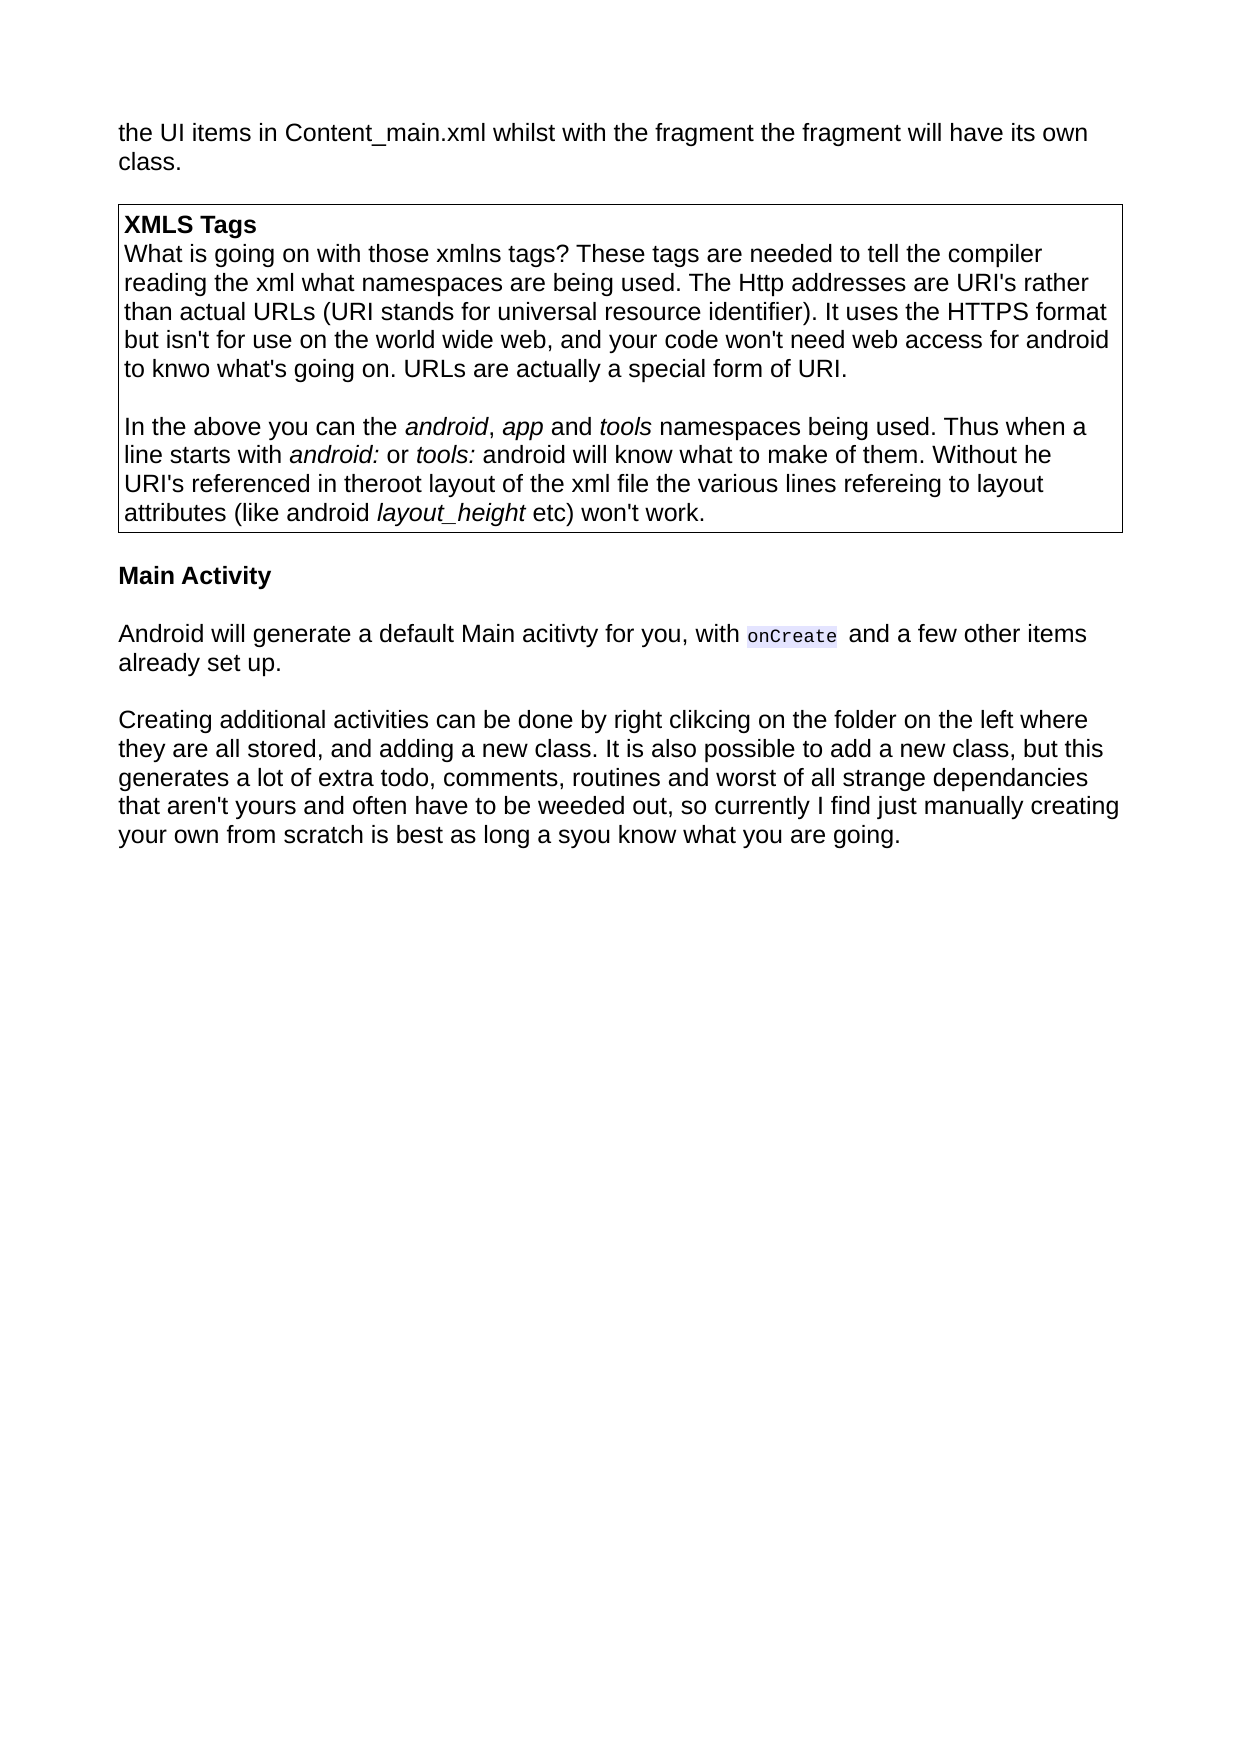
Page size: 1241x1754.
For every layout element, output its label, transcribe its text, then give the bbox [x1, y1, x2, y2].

text Creating additional activities can be done by right clikcing on the folder on the left where they are all stored, and adding a new class. It is also possible to add a new class, but this generates a lot of extra todo, comments, routines and worst of all strange dependancies that aren't yours and often have to be weeded out, so currently I find just manually creating your own from scratch is best as long a syou know what you are going. [118, 705, 1122, 849]
text the UI items in Content_main.xml whilst with the fragment the fragment will have its own class. [118, 118, 1122, 176]
table_header XMLS Tags What is going on with those xmlns tags? These tags are needed to tell the compiler reading the xml what namespaces are being used. The Http addresses are URI's rather than actual URLs (URI stands for universal resource identifier). It uses the HTTPS format but isn't for use on the world wide web, and your code won't need web access for android to knwo what's going on. URLs are actually a special form of URI. In the above you can the android, app and tools namespaces being used. Thus when a line starts with android: or tools: android will know what to make of them. Without he URI's referenced in theroot layout of the xml file the various lines refereing to layout attributes (like android layout_height etc) won't work. [119, 205, 1122, 532]
text Main Activity [118, 561, 1122, 590]
text Android will generate a default Main acitivty for you, with onCreate and a few other items already set up. [118, 618, 1122, 676]
